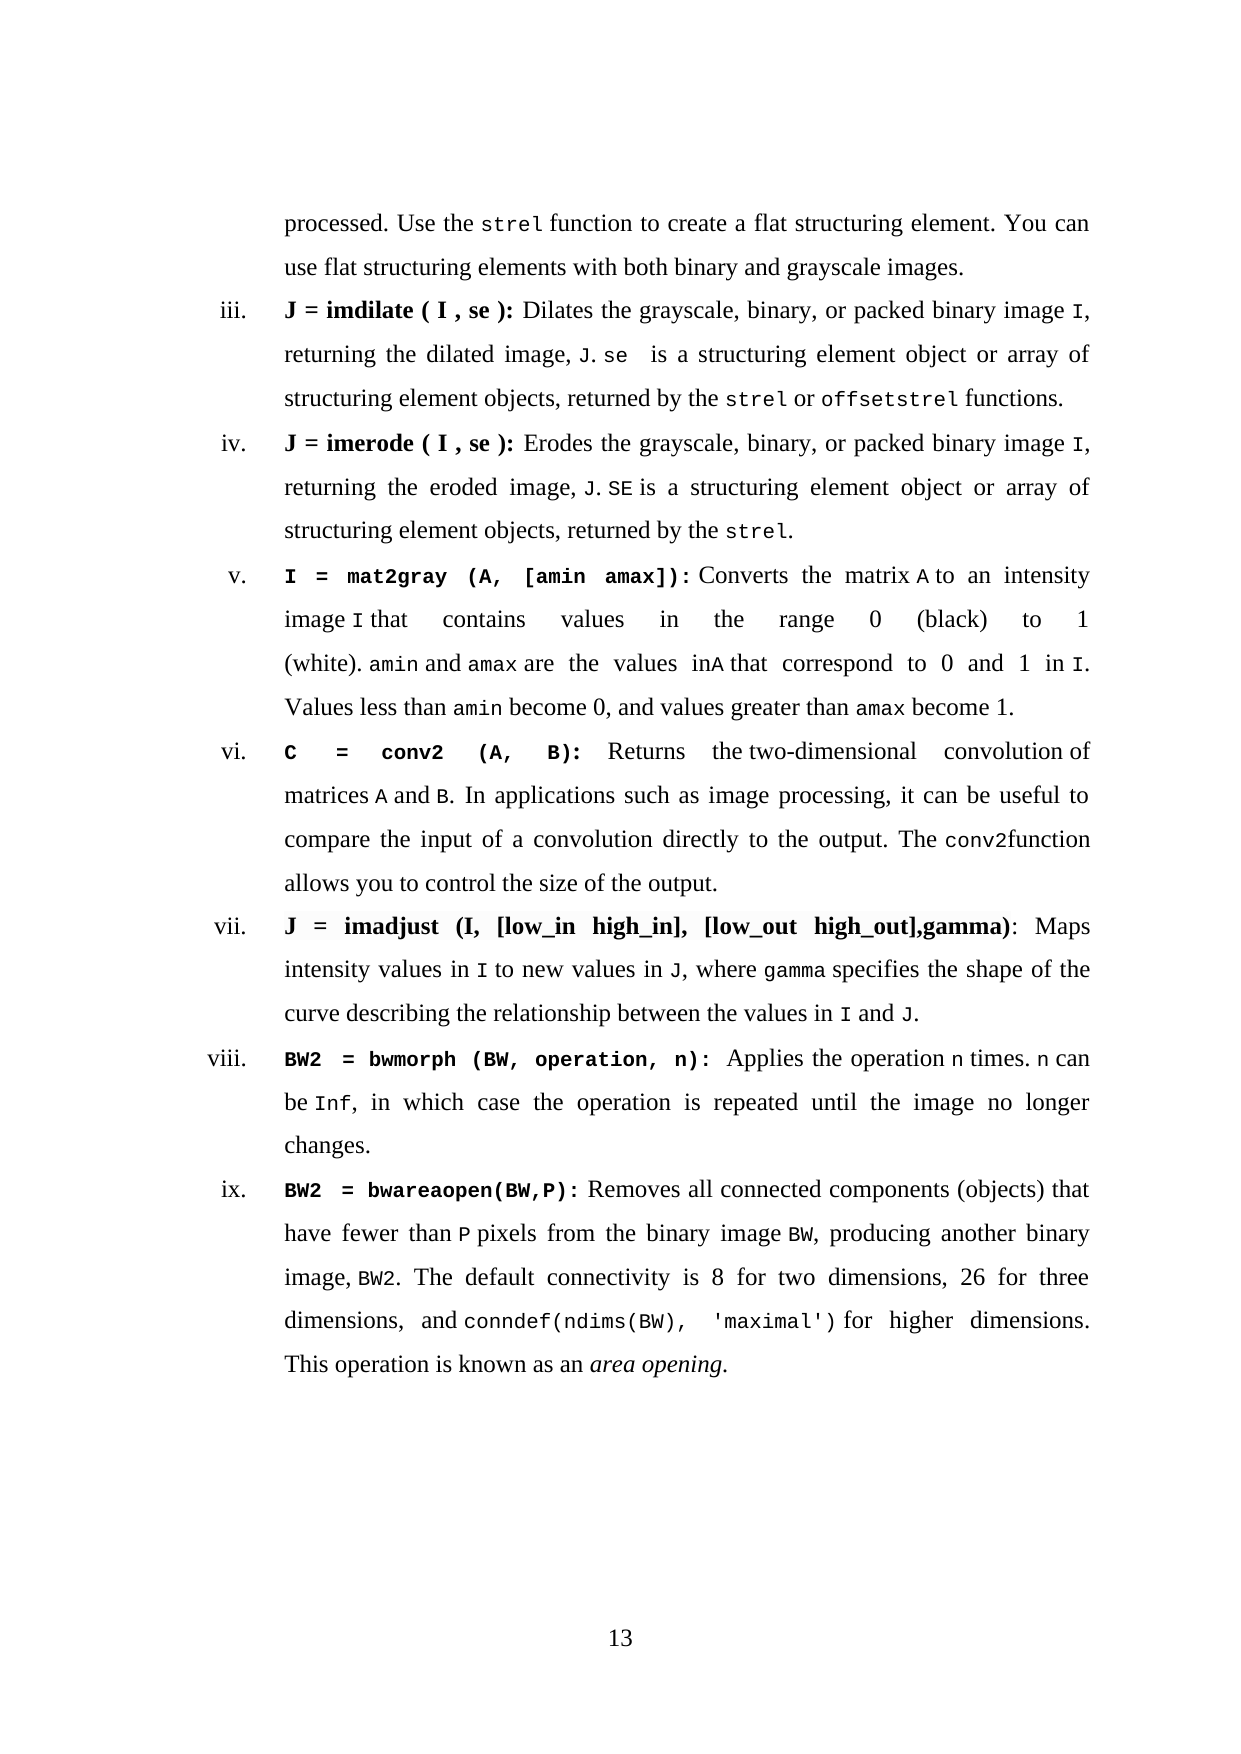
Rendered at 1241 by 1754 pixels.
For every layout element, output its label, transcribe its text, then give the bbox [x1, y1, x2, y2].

list I = mat2gray (A, [amin amax]): Converts the matrix A to an intensity image I that contains values in the range 0 (black) to 1 (white). amin and amax are the values inA that correspond to 0 and 1 in I. Values less than amin become 0, and values greater than amax become 1. [247, 560, 1090, 721]
list J = imdilate ( I , se ): Dilates the grayscale, binary, or packed binary image I, returning the dilated image, J. se is a structuring element object or array of structuring element objects, returned by the strel or offsetstrel functions. [247, 295, 1090, 413]
list BW2 = bwmorph (BW, operation, n): Applies the operation n times. n can be Inf, in which case the operation is repeated until the image no longer changes. [247, 1043, 1090, 1159]
list C = conv2 (A, B): Returns the two-dimensional convolution of matrices A and B. In applications such as image processing, it can be useful to compare the input of a convolution directly to the output. The conv2function allows you to control the size of the output. [247, 736, 1090, 897]
list J = imerode ( I , se ): Erodes the grayscale, binary, or packed binary image I, returning the eroded image, J. SE is a structuring element object or array of structuring element objects, returned by the strel. [247, 428, 1090, 545]
list processed. Use the strel function to create a flat structuring element. You can use flat structuring elements with both binary and grayscale images. [247, 208, 1090, 281]
list BW2 = bwareaopen(BW,P): Removes all connected components (objects) that have fewer than P pixels from the binary image BW, producing another binary image, BW2. The default connectivity is 8 for two dimensions, 26 for three dimensions, and conndef(ndims(BW), 'maximal') for higher dimensions. This operation is known as an area opening. [247, 1174, 1090, 1378]
list J = imadjust (I, [low_in high_in], [low_out high_out],gamma): Maps intensity values in I to new values in J, where gamma specifies the shape of the curve describing the relationship between the values in I and J. [247, 911, 1090, 1028]
